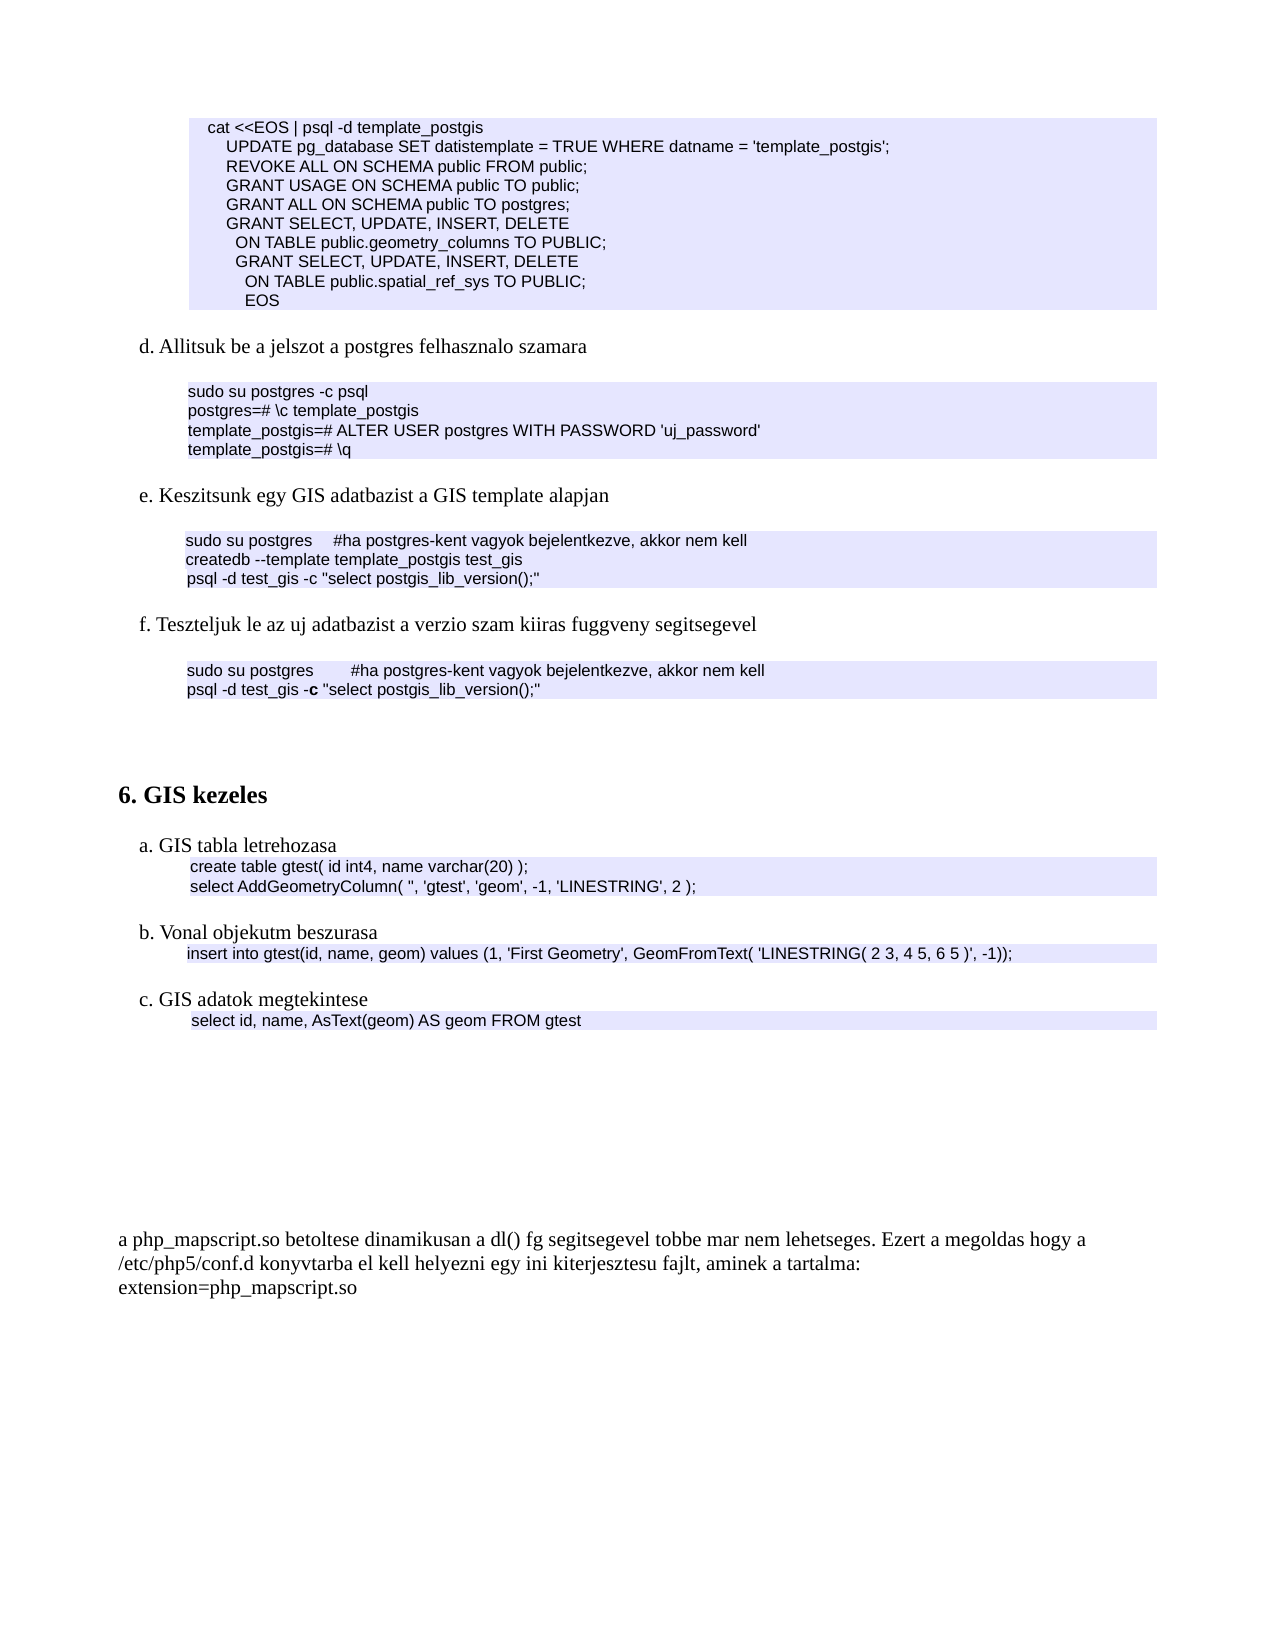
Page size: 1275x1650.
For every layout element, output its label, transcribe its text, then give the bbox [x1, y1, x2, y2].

text UPDATE pg_database SET datistemplate = TRUE WHERE datname = 'template_postgis'; [189, 137, 1157, 156]
text postgres=# \c template_postgis [188, 401, 1157, 420]
text template_postgis=# \q [188, 439, 1157, 459]
text GRANT SELECT, UPDATE, INSERT, DELETE [189, 214, 1157, 233]
text psql -d test_gis -c "select postgis_lib_version();" [187, 680, 1157, 699]
text /etc/php5/conf.d konyvtarba el kell helyezni egy ini kiterjesztesu fajlt, aminek a tartalma: [118, 1251, 1157, 1275]
text EOS [189, 291, 1157, 310]
text GRANT ALL ON SCHEMA public TO postgres; [189, 195, 1157, 214]
text a php_mapscript.so betoltese dinamikusan a dl() fg segitsegevel tobbe mar nem lehetseges. Ezert a megoldas hogy a [118, 1227, 1157, 1251]
text ON TABLE public.spatial_ref_sys TO PUBLIC; [189, 271, 1157, 291]
text a. GIS tabla letrehozasa [118, 833, 1157, 857]
text psql -d test_gis -c "select postgis_lib_version();" [187, 569, 1157, 588]
text f. Teszteljuk le az uj adatbazist a verzio szam kiiras fuggveny segitsegevel [118, 612, 1157, 636]
text sudo su postgres #ha postgres-kent vagyok bejelentkezve, akkor nem kell [187, 661, 1157, 680]
text ON TABLE public.geometry_columns TO PUBLIC; [189, 233, 1157, 252]
text create table gtest( id int4, name varchar(20) ); [190, 857, 1157, 876]
text insert into gtest(id, name, geom) values (1, 'First Geometry', GeomFromText( 'LINESTRING( 2 3, 4 5, 6 5 )', -1)); [187, 944, 1157, 963]
text c. GIS adatok megtekintese [118, 987, 1157, 1011]
text e. Keszitsunk egy GIS adatbazist a GIS template alapjan [118, 483, 1157, 507]
text select AddGeometryColumn( '', 'gtest', 'geom', -1, 'LINESTRING', 2 ); [190, 876, 1157, 896]
text 6. GIS kezeles [118, 780, 1157, 809]
text cat <<EOS | psql -d template_postgis [189, 118, 1157, 137]
text GRANT SELECT, UPDATE, INSERT, DELETE [189, 252, 1157, 271]
text sudo su postgres -c psql [188, 382, 1157, 401]
text REVOKE ALL ON SCHEMA public FROM public; [189, 156, 1157, 176]
text d. Allitsuk be a jelszot a postgres felhasznalo szamara [118, 334, 1157, 358]
text extension=php_mapscript.so [118, 1275, 1157, 1299]
text GRANT USAGE ON SCHEMA public TO public; [189, 176, 1157, 195]
text sudo su postgres #ha postgres-kent vagyok bejelentkezve, akkor nem kell [185, 531, 1157, 550]
text b. Vonal objekutm beszurasa [118, 920, 1157, 944]
text template_postgis=# ALTER USER postgres WITH PASSWORD 'uj_password' [188, 420, 1157, 439]
text createdb --template template_postgis test_gis [185, 550, 1157, 569]
text select id, name, AsText(geom) AS geom FROM gtest [191, 1011, 1157, 1030]
